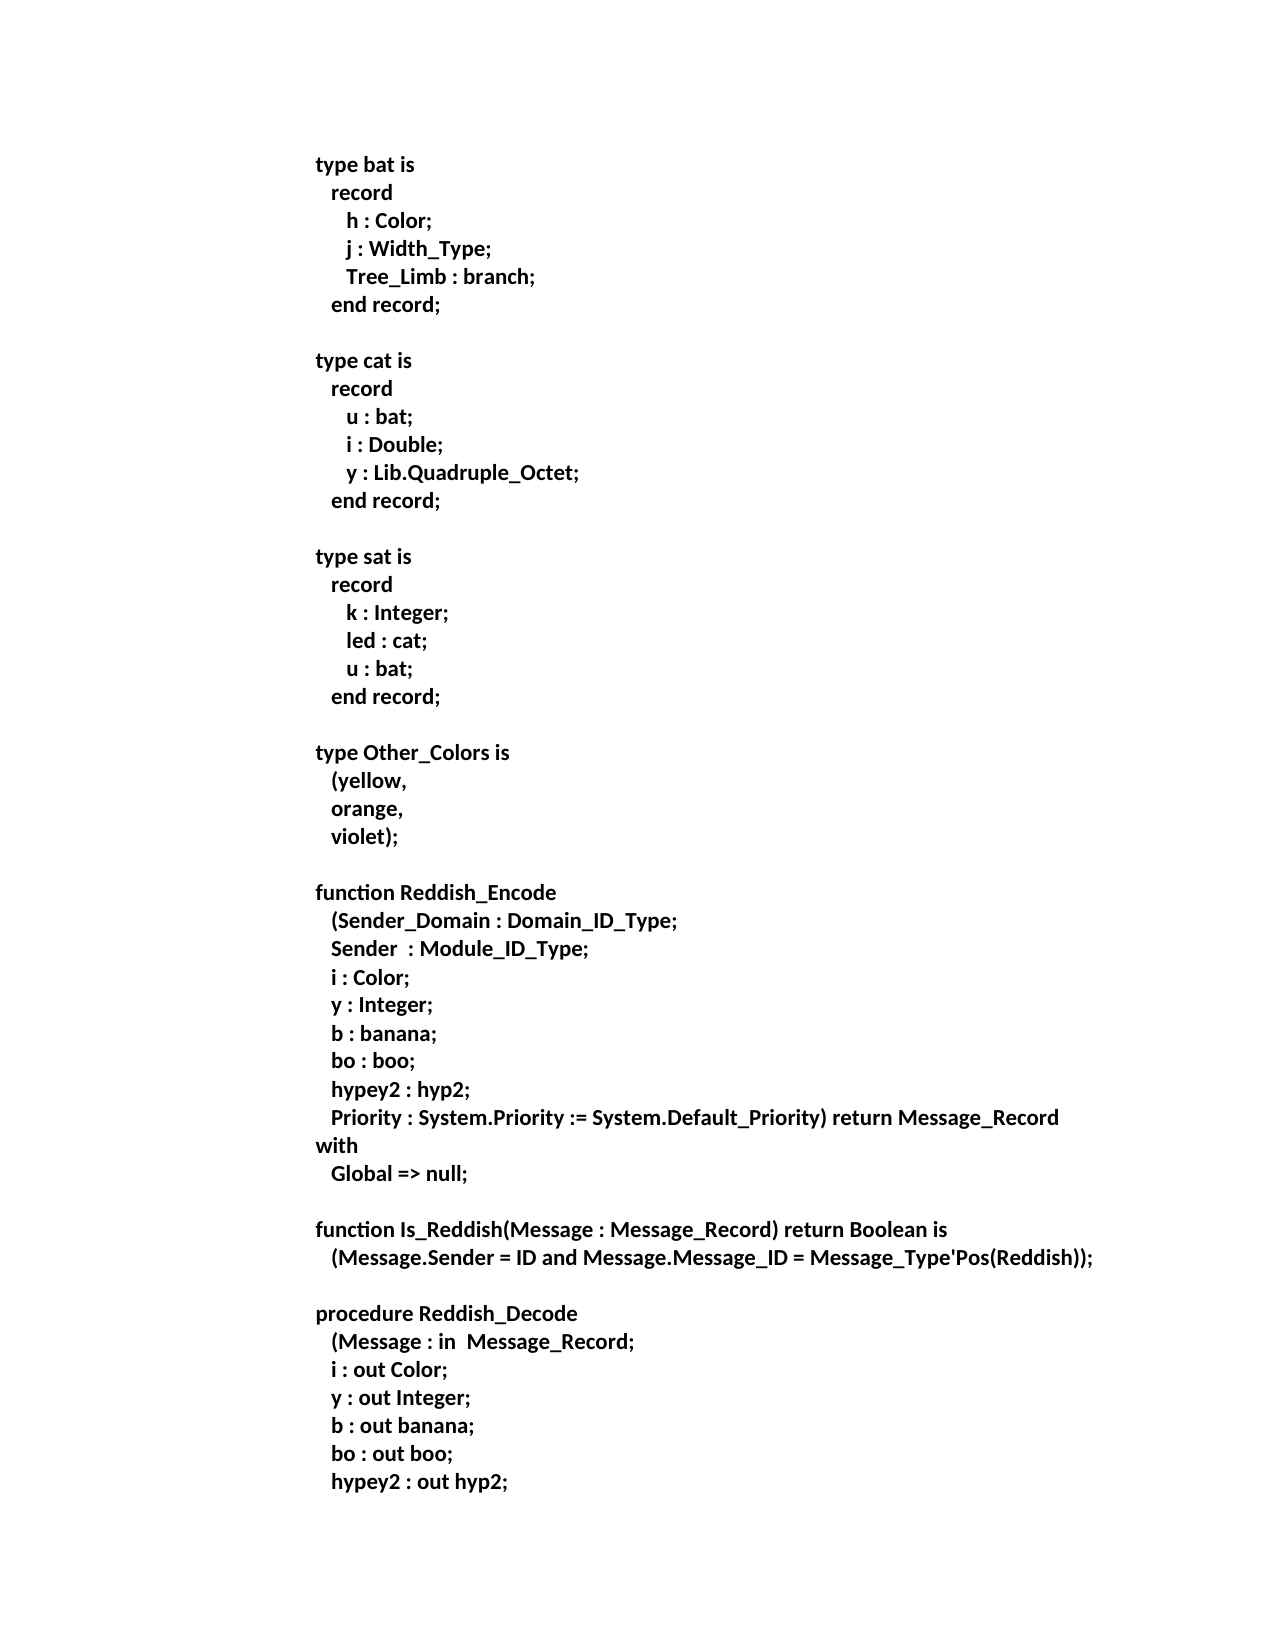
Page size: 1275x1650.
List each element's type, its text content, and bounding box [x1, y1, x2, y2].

text u : bat; [300, 654, 1125, 682]
text procedure Reddish_Decode [300, 1299, 1125, 1327]
text b : banana; [300, 1019, 1125, 1047]
text y : Lib.Quadruple_Octet; [300, 458, 1125, 486]
text hypey2 : out hyp2; [300, 1467, 1125, 1495]
text hypey2 : hyp2; [300, 1075, 1125, 1103]
text type Other_Colors is [300, 738, 1125, 766]
text with [300, 1131, 1125, 1159]
text (Message : in Message_Record; [300, 1327, 1125, 1355]
text type sat is [300, 542, 1125, 570]
text y : out Integer; [300, 1383, 1125, 1411]
text end record; [300, 486, 1125, 514]
text function Reddish_Encode [300, 878, 1125, 907]
text y : Integer; [300, 991, 1125, 1019]
text (yellow, [300, 766, 1125, 794]
text orange, [300, 794, 1125, 822]
text (Sender_Domain : Domain_ID_Type; [300, 907, 1125, 934]
text h : Color; [300, 206, 1125, 234]
text (Message.Sender = ID and Message.Message_ID = Message_Type'Pos(Reddish)); [300, 1243, 1125, 1271]
text bo : out boo; [300, 1439, 1125, 1467]
text u : bat; [300, 402, 1125, 430]
text type bat is [300, 150, 1125, 178]
text record [300, 374, 1125, 402]
text i : Double; [300, 430, 1125, 458]
text record [300, 178, 1125, 206]
text j : Width_Type; [300, 234, 1125, 262]
text Tree_Limb : branch; [300, 262, 1125, 290]
text record [300, 570, 1125, 598]
text i : Color; [300, 963, 1125, 991]
text b : out banana; [300, 1411, 1125, 1439]
text i : out Color; [300, 1355, 1125, 1383]
text violet); [300, 822, 1125, 851]
text Global => null; [300, 1159, 1125, 1187]
text k : Integer; [300, 598, 1125, 626]
text Priority : System.Priority := System.Default_Priority) return Message_Record [300, 1103, 1125, 1131]
text led : cat; [300, 626, 1125, 654]
text end record; [300, 290, 1125, 318]
text type cat is [300, 346, 1125, 374]
text Sender : Module_ID_Type; [300, 934, 1125, 963]
text function Is_Reddish(Message : Message_Record) return Boolean is [300, 1215, 1125, 1243]
text bo : boo; [300, 1047, 1125, 1075]
text end record; [300, 682, 1125, 710]
